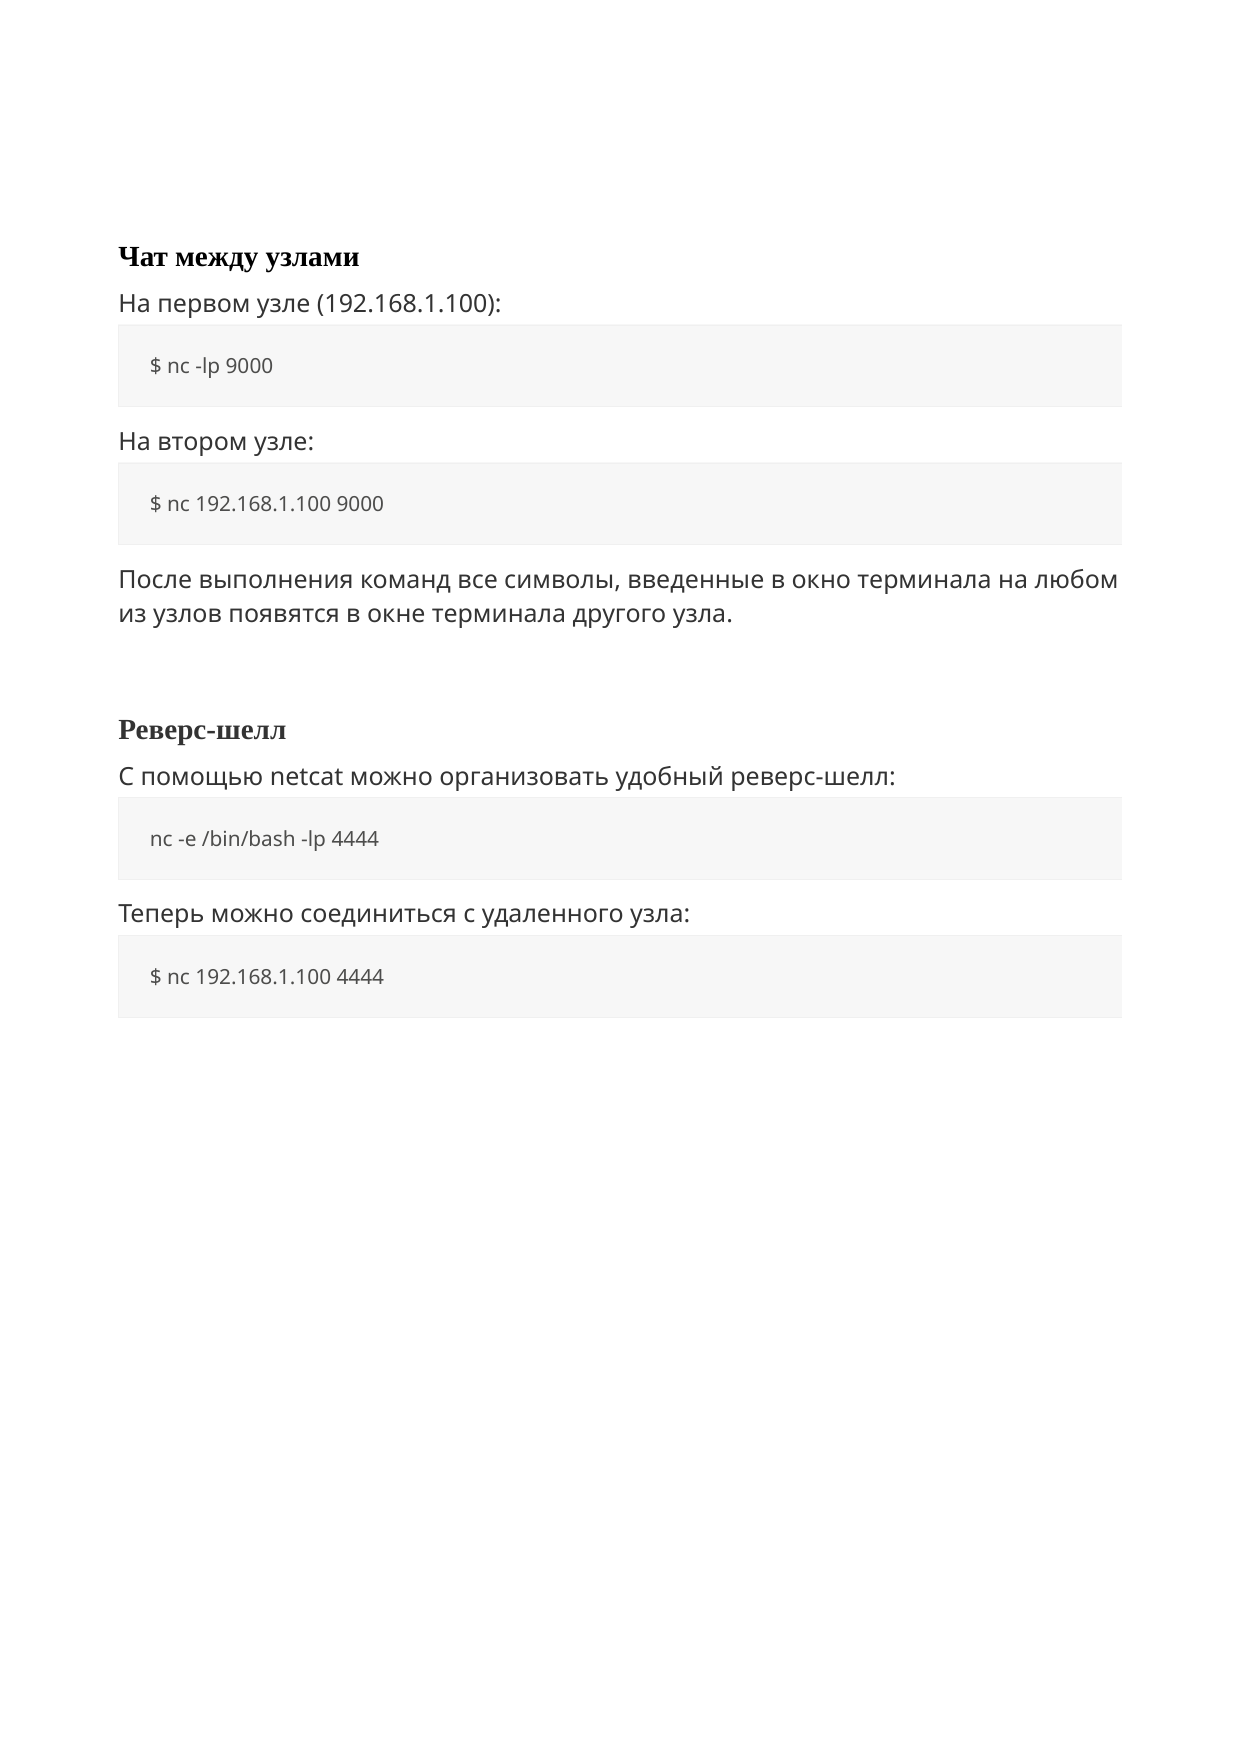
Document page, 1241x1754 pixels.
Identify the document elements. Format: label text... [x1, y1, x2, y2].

text С помощью netcat можно организовать удобный реверс-шелл: [118, 758, 1122, 792]
text На втором узле: [118, 423, 1122, 457]
text $ nc 192.168.1.100 4444 [119, 936, 1122, 1017]
text nc -e /bin/bash -lp 4444 [119, 798, 1122, 879]
text $ nc 192.168.1.100 9000 [119, 464, 1122, 544]
text На первом узле (192.168.1.100): [118, 285, 1122, 319]
subtitle Чат между узлами [118, 239, 1122, 273]
subtitle Реверс-шелл [118, 712, 1122, 746]
text $ nc -lp 9000 [119, 326, 1122, 406]
text После выполнения команд все символы, введенные в окно терминала на любом из узлов появятся в окне терминала другого узла. [118, 561, 1122, 629]
text Теперь можно соединиться с удаленного узла: [118, 896, 1122, 930]
